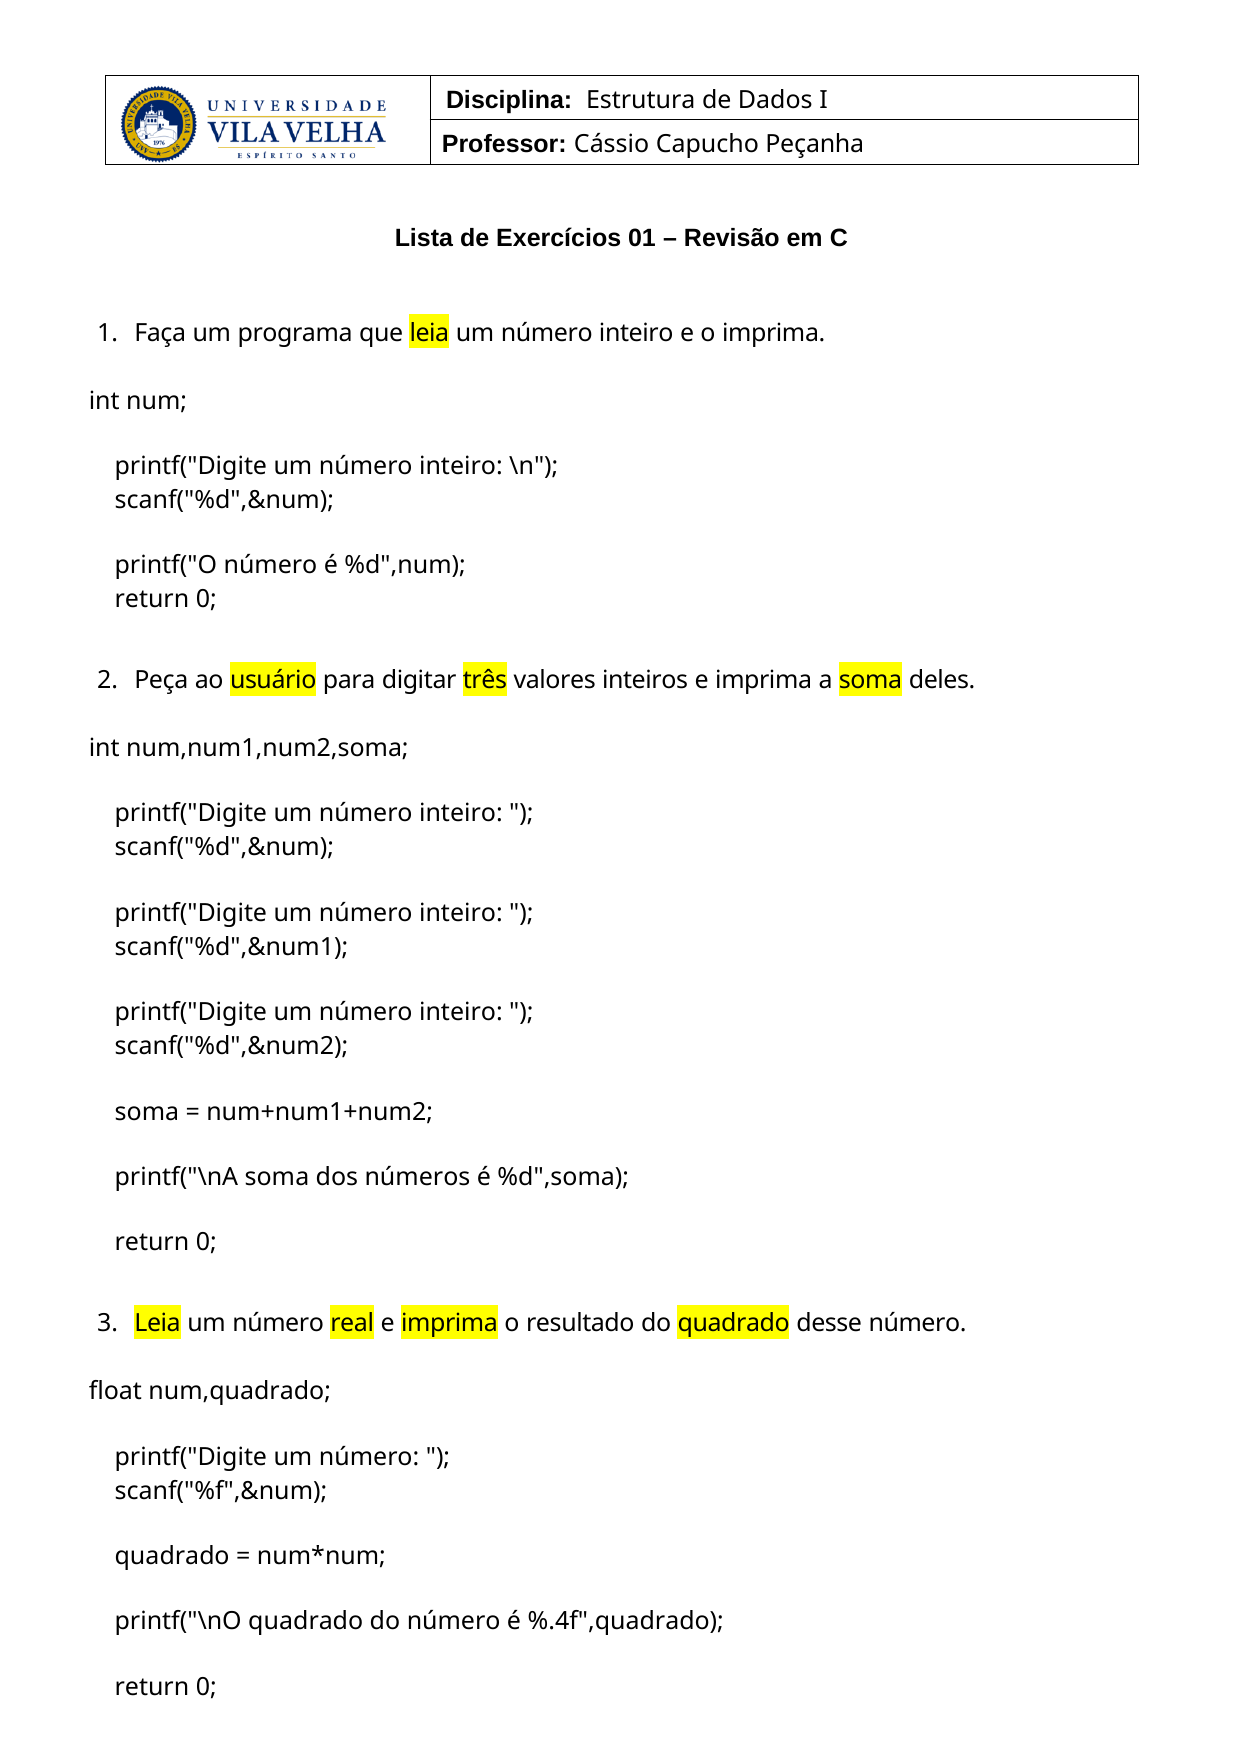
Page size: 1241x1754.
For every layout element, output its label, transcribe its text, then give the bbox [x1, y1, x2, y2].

list Leia um número real e imprima o resultado do quadrado desse número. [97, 1305, 1152, 1339]
text return 0; [88, 1668, 1152, 1702]
text soma = num+num1+num2; [88, 1093, 1152, 1127]
text printf("\nO quadrado do número é %.4f",quadrado); [88, 1603, 1152, 1637]
picture [118, 77, 390, 164]
text quadrado = num*num; [88, 1538, 1152, 1572]
text printf("Digite um número: "); [88, 1438, 1152, 1472]
text scanf("%d",&num2); [88, 1028, 1152, 1062]
text printf("Digite um número inteiro: "); [88, 894, 1152, 928]
text return 0; [88, 581, 1152, 615]
text printf("\nA soma dos números é %d",soma); [88, 1158, 1152, 1192]
text scanf("%d",&num); [88, 482, 1152, 516]
text scanf("%d",&num); [88, 829, 1152, 863]
text printf("Digite um número inteiro: "); [88, 994, 1152, 1028]
text printf("Digite um número inteiro: \n"); [88, 448, 1152, 482]
title Lista de Exercícios 01 – Revisão em C [91, 223, 1152, 251]
text scanf("%f",&num); [88, 1472, 1152, 1506]
list Peça ao usuário para digitar três valores inteiros e imprima a soma deles. [97, 662, 1152, 696]
text return 0; [88, 1224, 1152, 1258]
text int num; [88, 382, 1152, 416]
text int num,num1,num2,soma; [88, 730, 1152, 764]
text printf("Digite um número inteiro: "); [88, 795, 1152, 829]
list Faça um programa que leia um número inteiro e o imprima. [97, 314, 1152, 348]
text printf("O número é %d",num); [88, 547, 1152, 581]
text scanf("%d",&num1); [88, 928, 1152, 962]
text float num,quadrado; [88, 1373, 1152, 1407]
